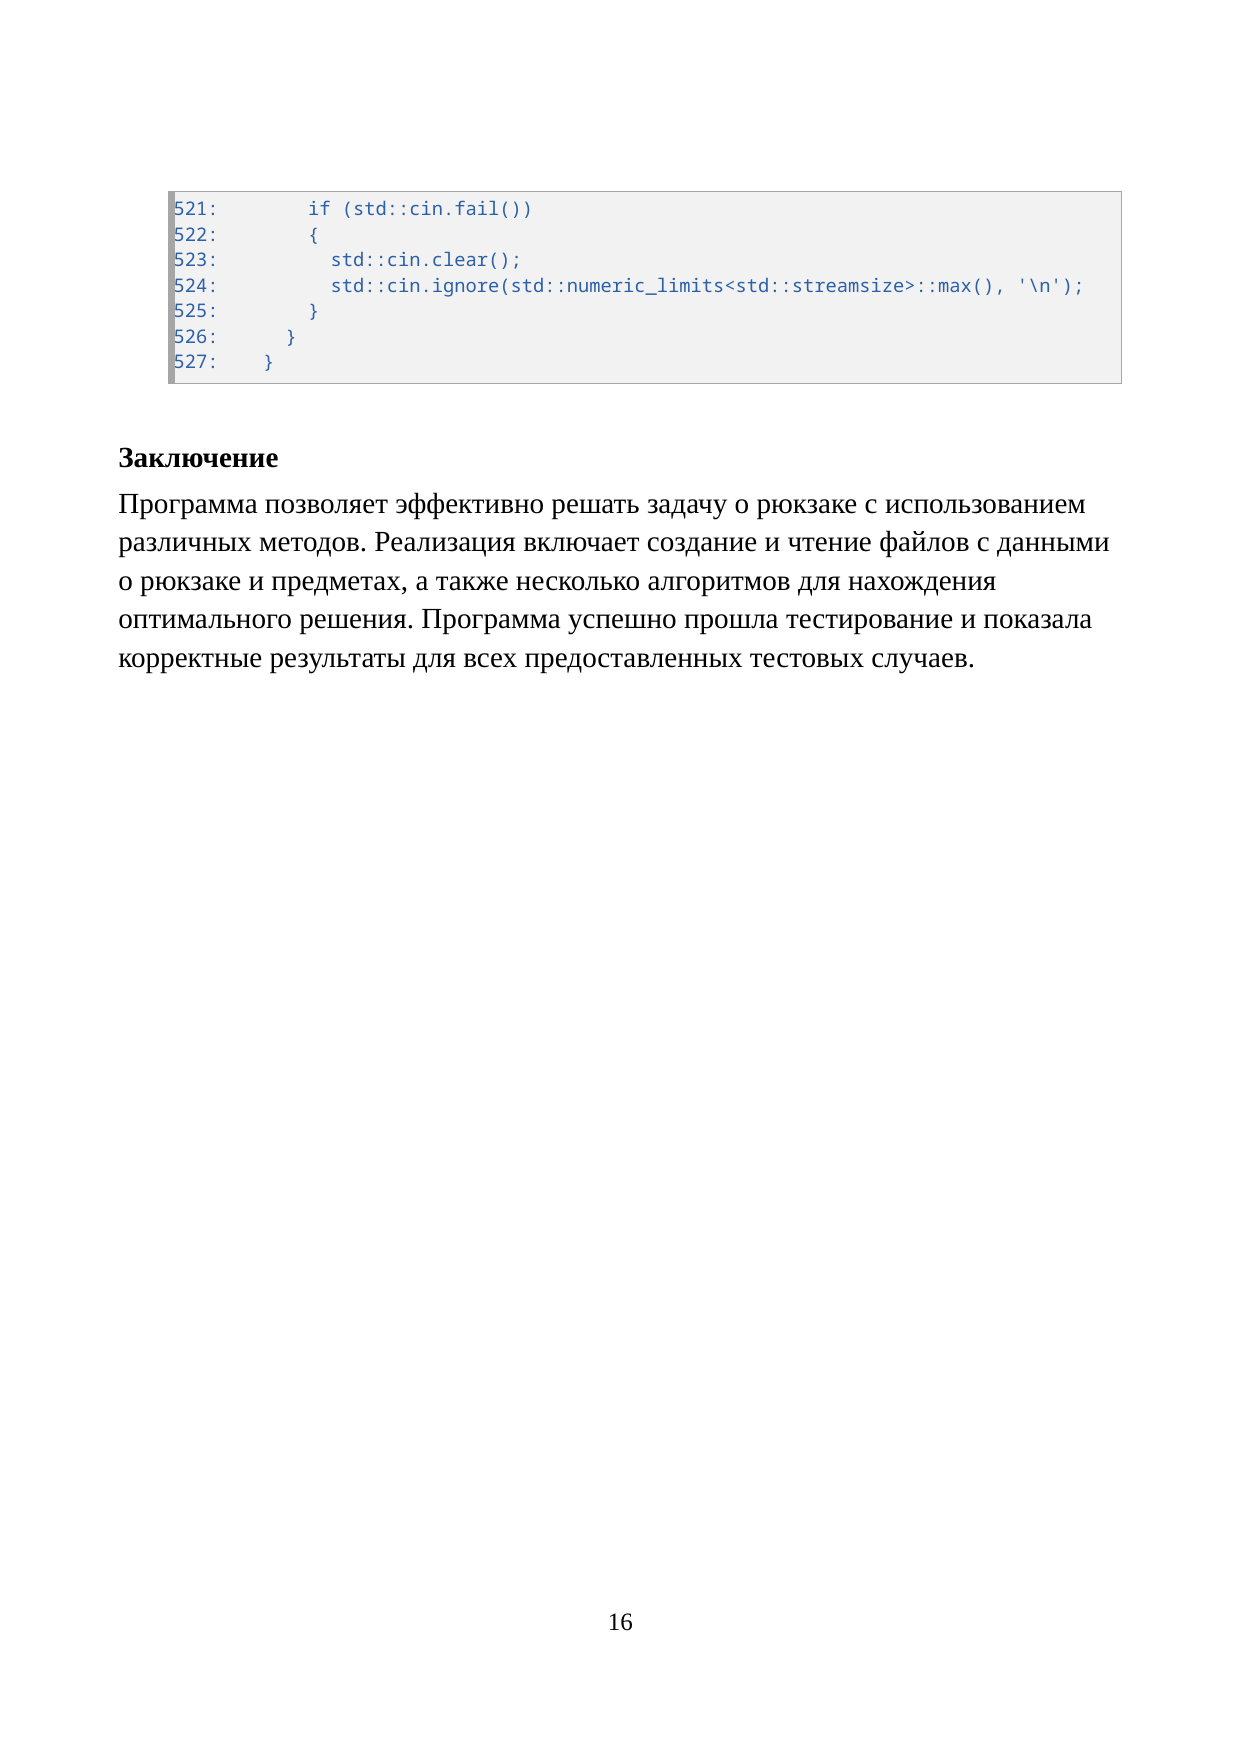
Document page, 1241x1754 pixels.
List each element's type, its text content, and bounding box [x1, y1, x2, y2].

text Программа позволяет эффективно решать задачу о рюкзаке с использованием различных методов. Реализация включает создание и чтение файлов с данными о рюкзаке и предметах, а также несколько алгоритмов для нахождения оптимального решения. Программа успешно прошла тестирование и показала корректные результаты для всех предоставленных тестовых случаев. [118, 486, 1122, 674]
list std::cin.ignore(std::numeric_limits<std::streamsize>::max(), '\n'); [175, 267, 1121, 293]
list { [175, 216, 1121, 242]
list if (std::cin.fail()) [175, 192, 1121, 216]
list } [175, 293, 1121, 318]
list } [175, 344, 1121, 383]
subtitle Заключение [118, 440, 1122, 473]
list } [175, 318, 1121, 344]
list std::cin.clear(); [175, 242, 1121, 267]
